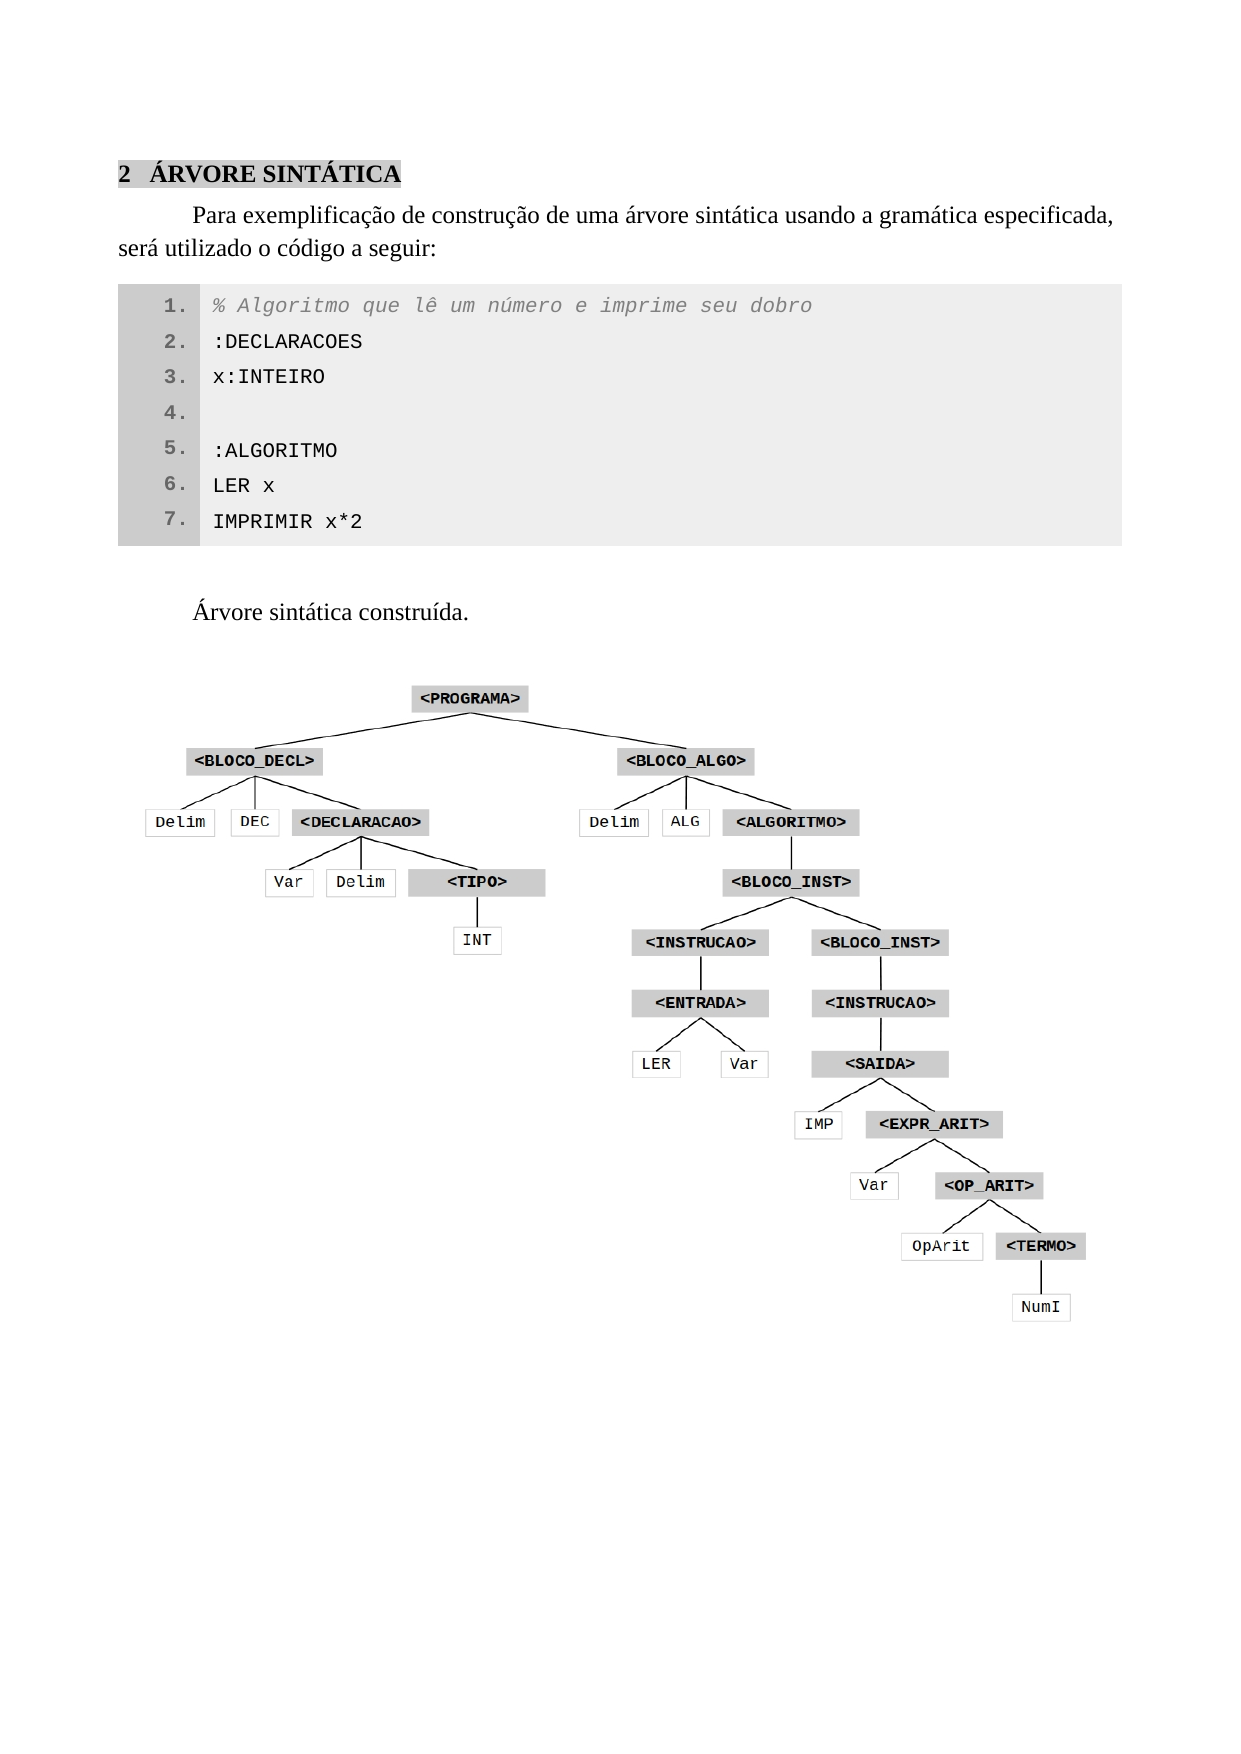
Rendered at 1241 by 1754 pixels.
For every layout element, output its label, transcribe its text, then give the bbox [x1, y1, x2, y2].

table_header % Algoritmo que lê um número e imprime seu dobro :DECLARACOES x:INTEIRO :ALGORITMO LER x IMPRIMIR x*2 [200, 284, 1122, 546]
table_header 1. 2. 3. 4. 5. 6. 7. [118, 284, 200, 546]
text Para exemplificação de construção de uma árvore sintática usando a gramática especificada, será utilizado o código a seguir: [118, 200, 1122, 262]
text 2 Árvore Sintática [0, 159, 1122, 188]
text Árvore sintática construída. [118, 597, 1122, 626]
picture [118, 647, 1123, 1354]
